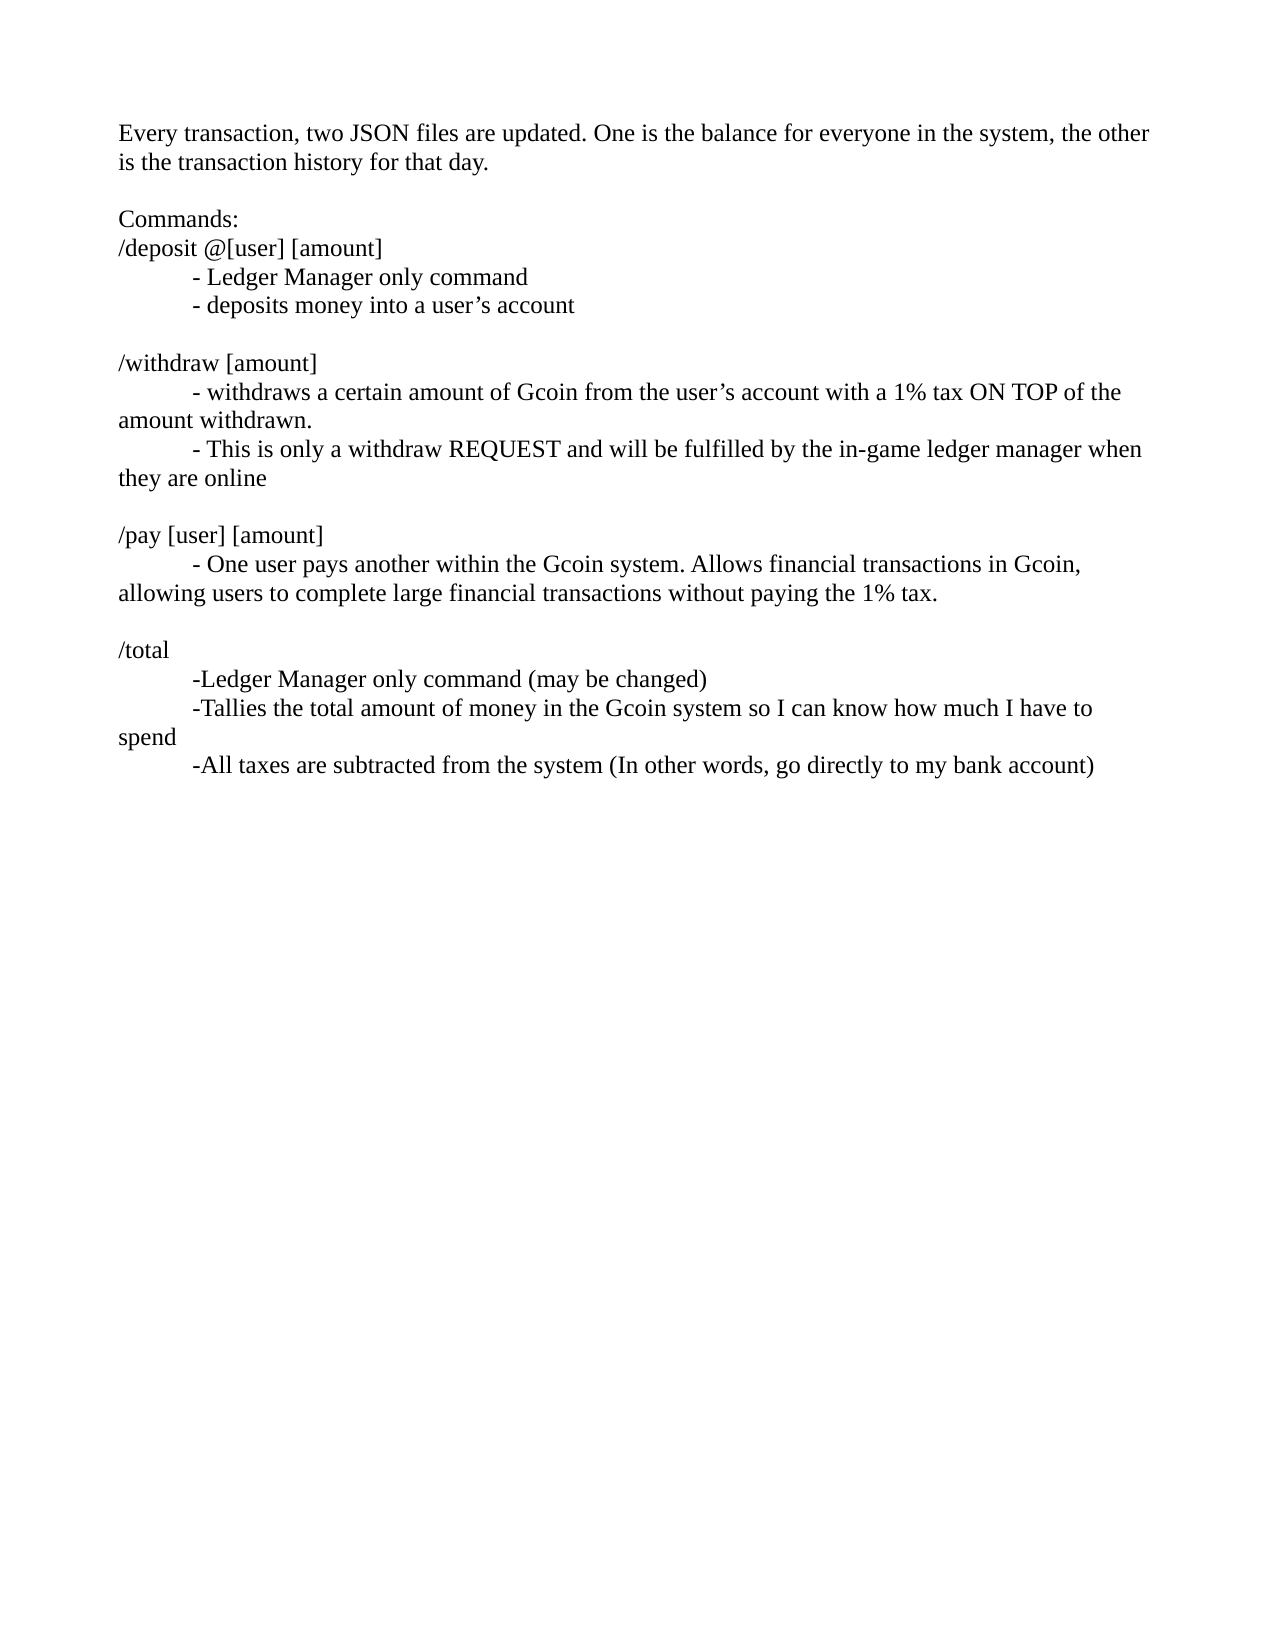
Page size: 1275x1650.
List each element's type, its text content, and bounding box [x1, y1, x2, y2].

text /total [118, 636, 1157, 664]
text - One user pays another within the Gcoin system. Allows financial transactions in Gcoin, allowing users to complete large financial transactions without paying the 1% tax. [118, 549, 1157, 607]
text - withdraws a certain amount of Gcoin from the user’s account with a 1% tax ON TOP of the amount withdrawn. [118, 377, 1157, 434]
text - deposits money into a user’s account [118, 291, 1157, 319]
text -Tallies the total amount of money in the Gcoin system so I can know how much I have to spend [118, 693, 1157, 751]
text /pay [user] [amount] [118, 521, 1157, 549]
text Commands: [118, 204, 1157, 233]
text /withdraw [amount] [118, 348, 1157, 377]
text /deposit @[user] [amount] [118, 233, 1157, 262]
text - This is only a withdraw REQUEST and will be fulfilled by the in-game ledger manager when they are online [118, 434, 1157, 492]
text -Ledger Manager only command (may be changed) [118, 664, 1157, 693]
text - Ledger Manager only command [118, 262, 1157, 291]
text -All taxes are subtracted from the system (In other words, go directly to my bank account) [118, 751, 1157, 779]
text Every transaction, two JSON files are updated. One is the balance for everyone in the system, the other is the transaction history for that day. [118, 118, 1157, 176]
